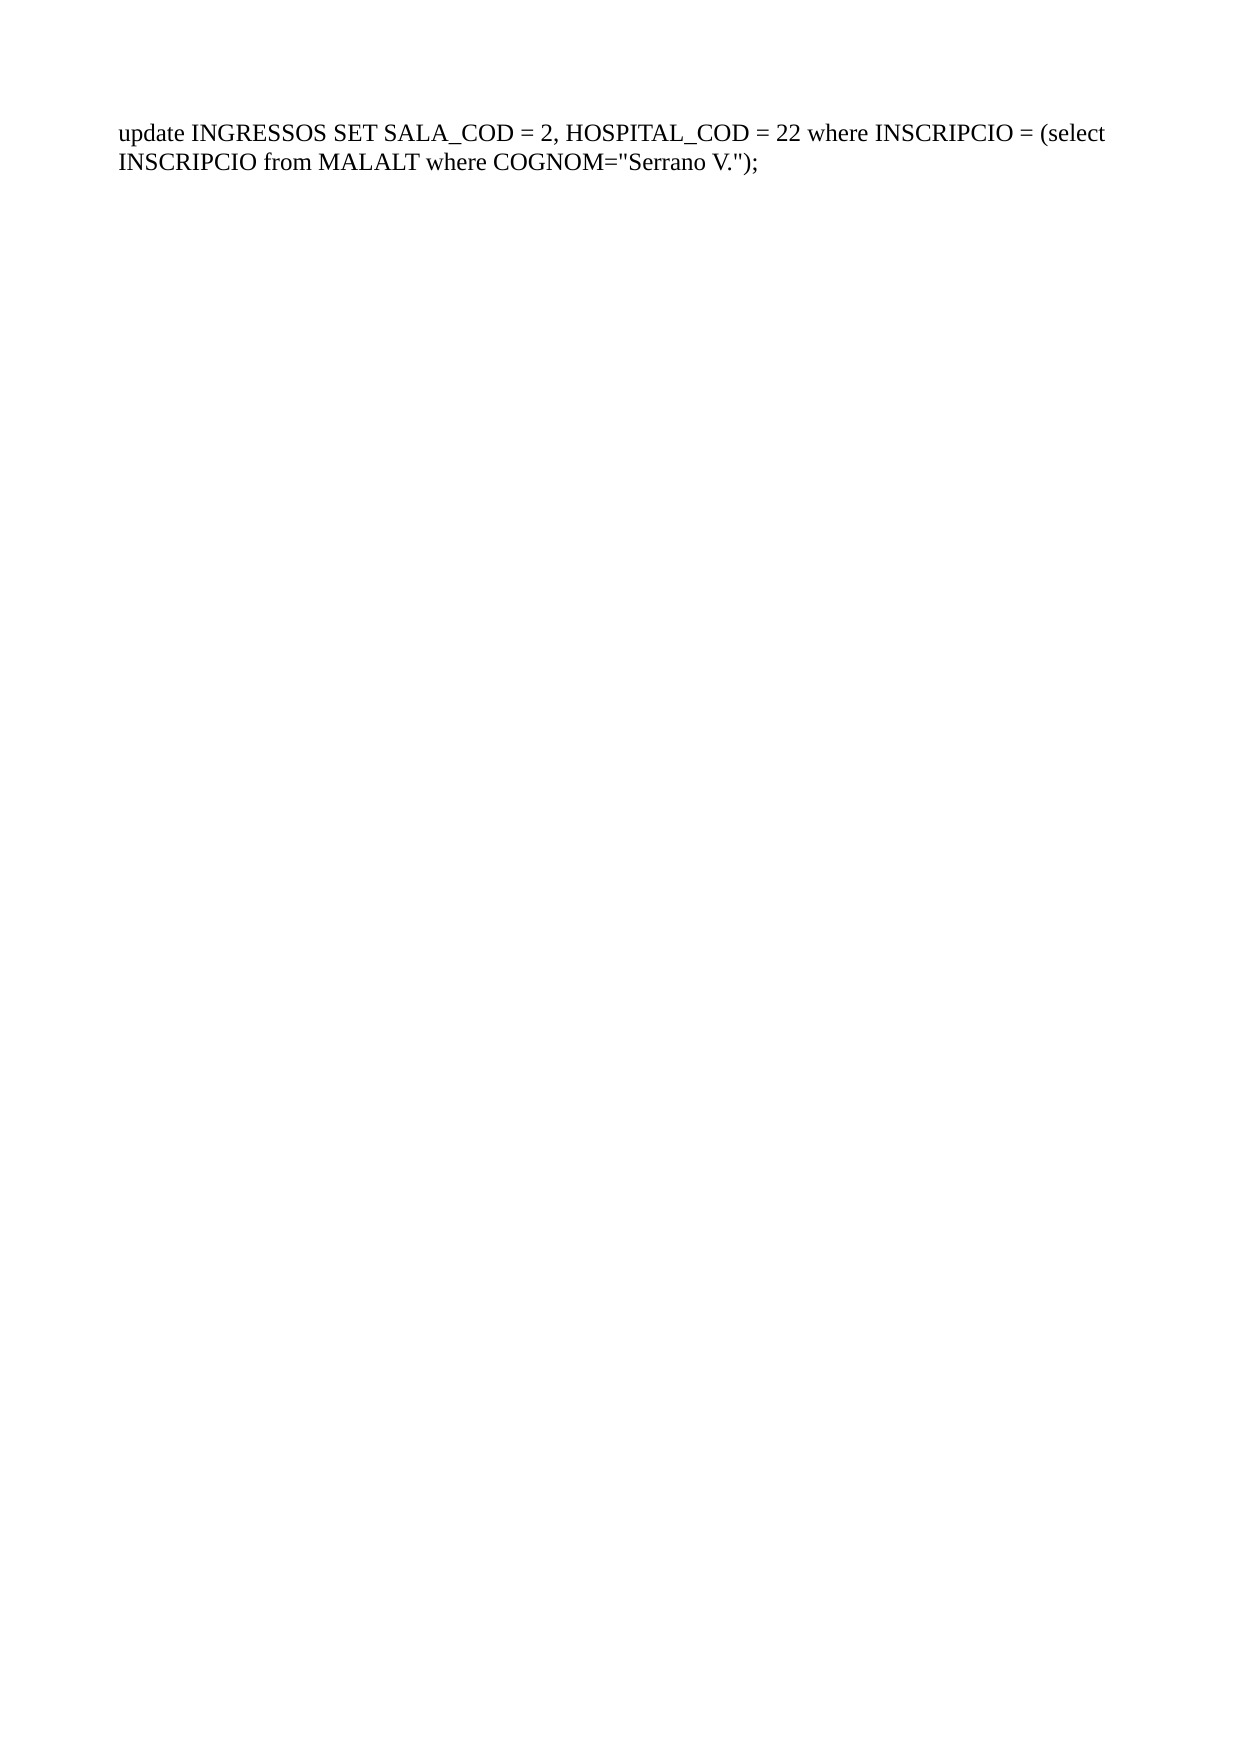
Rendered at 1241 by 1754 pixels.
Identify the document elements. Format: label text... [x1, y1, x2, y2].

text update INGRESSOS SET SALA_COD = 2, HOSPITAL_COD = 22 where INSCRIPCIO = (select INSCRIPCIO from MALALT where COGNOM="Serrano V."); [118, 118, 1122, 176]
